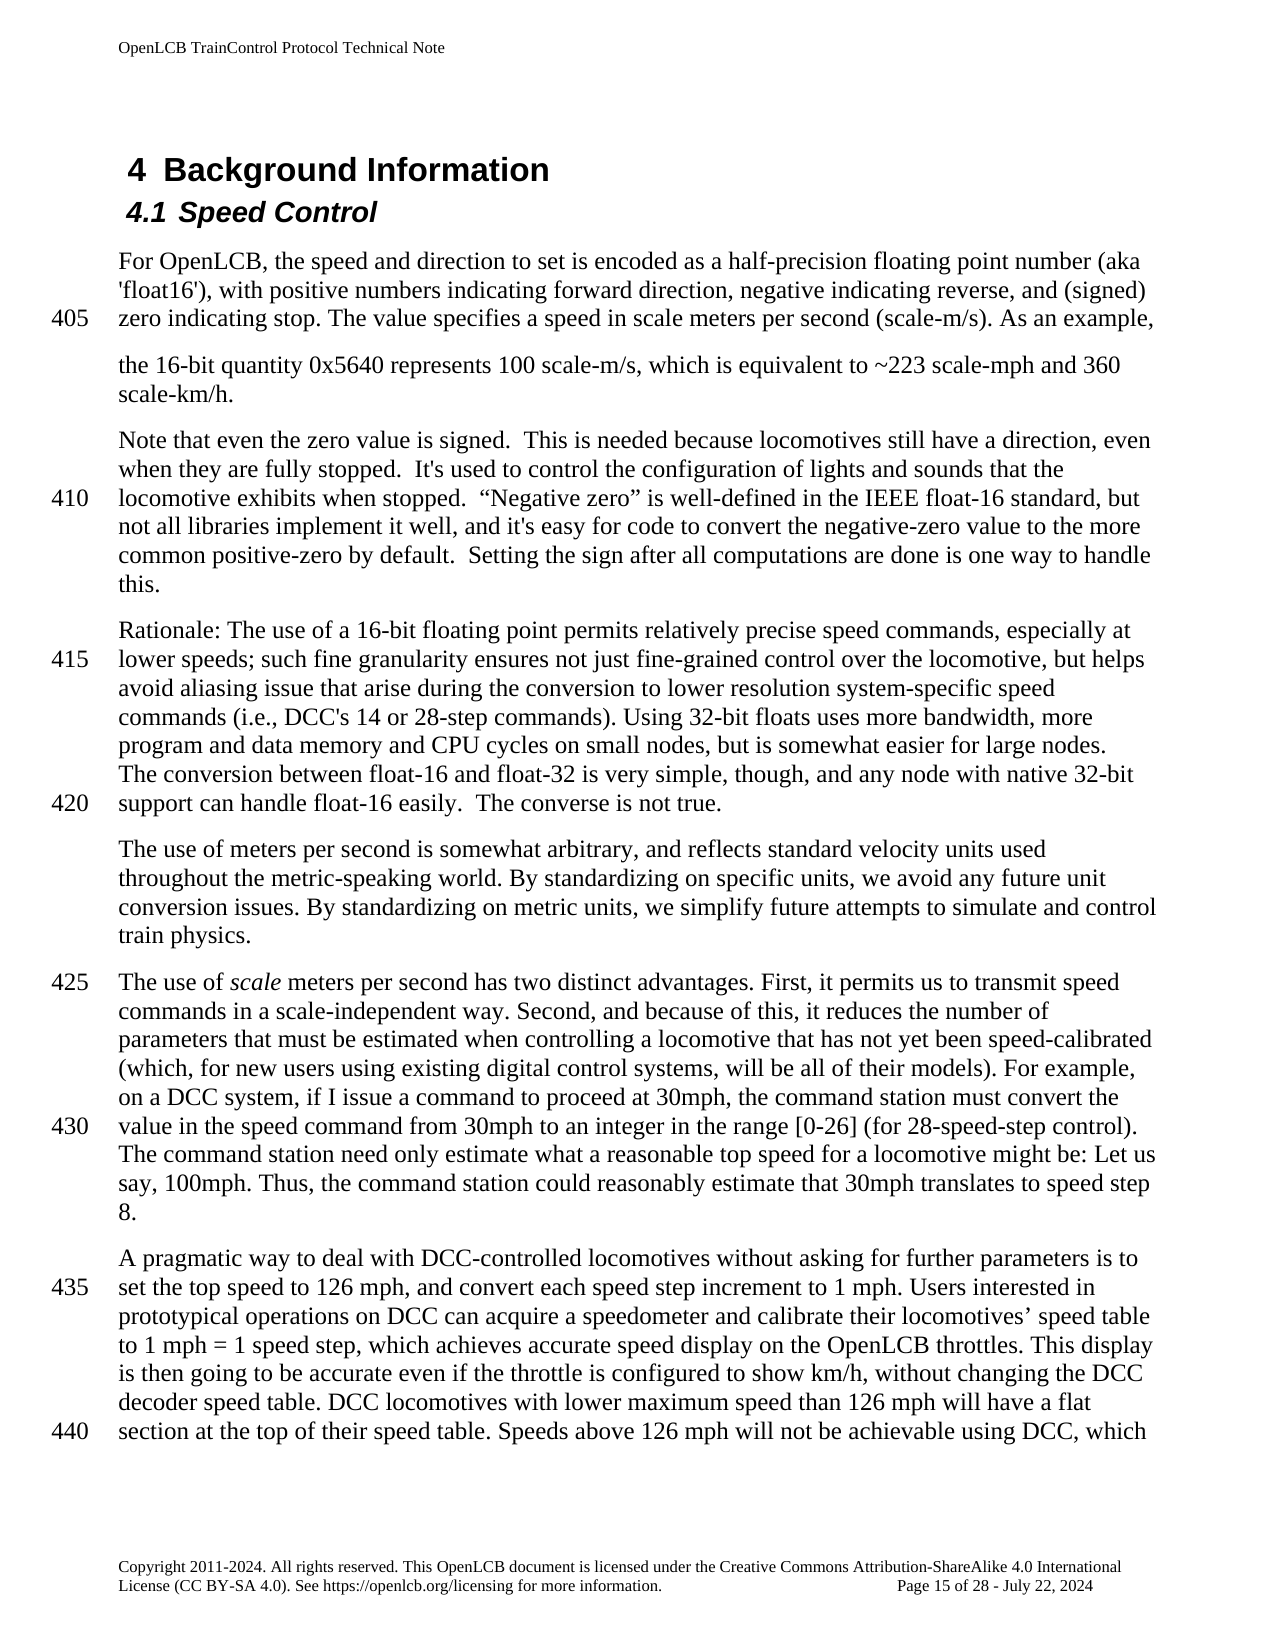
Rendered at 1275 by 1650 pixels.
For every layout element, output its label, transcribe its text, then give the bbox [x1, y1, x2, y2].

text A pragmatic way to deal with DCC-controlled locomotives without asking for further parameters is to set the top speed to 126 mph, and convert each speed step increment to 1 mph. Users interested in prototypical operations on DCC can acquire a speedometer and calibrate their locomotives’ speed table to 1 mph = 1 speed step, which achieves accurate speed display on the OpenLCB throttles. This display is then going to be accurate even if the throttle is configured to show km/h, without changing the DCC decoder speed table. DCC locomotives with lower maximum speed than 126 mph will have a flat section at the top of their speed table. Speeds above 126 mph will not be achievable using DCC, which [118, 1243, 1157, 1445]
subtitle Speed Control [118, 195, 1157, 228]
subtitle Background Information [118, 150, 1157, 188]
text For OpenLCB, the speed and direction to set is encoded as a half-precision floating point number (aka 'float16'), with positive numbers indicating forward direction, negative indicating reverse, and (signed) zero indicating stop. The value specifies a speed in scale meters per second (scale-m/s). As an example, [118, 246, 1157, 332]
text The use of scale meters per second has two distinct advantages. First, it permits us to transmit speed commands in a scale-independent way. Second, and because of this, it reduces the number of parameters that must be estimated when controlling a locomotive that has not yet been speed-calibrated (which, for new users using existing digital control systems, will be all of their models). For example, on a DCC system, if I issue a command to proceed at 30mph, the command station must convert the value in the speed command from 30mph to an integer in the range [0-26] (for 28-speed-step control). The command station need only estimate what a reasonable top speed for a locomotive might be: Let us say, 100mph. Thus, the command station could reasonably estimate that 30mph translates to speed step 8. [118, 967, 1157, 1226]
text the 16-bit quantity 0x5640 represents 100 scale-m/s, which is equivalent to ~223 scale-mph and 360 scale-km/h. [118, 350, 1157, 407]
text The use of meters per second is somewhat arbitrary, and reflects standard velocity units used throughout the metric-speaking world. By standardizing on specific units, we avoid any future unit conversion issues. By standardizing on metric units, we simplify future attempts to simulate and control train physics. [118, 834, 1157, 949]
text Rationale: The use of a 16-bit floating point permits relatively precise speed commands, especially at lower speeds; such fine granularity ensures not just fine-grained control over the locomotive, but helps avoid aliasing issue that arise during the conversion to lower resolution system-specific speed commands (i.e., DCC's 14 or 28-step commands). Using 32-bit floats uses more bandwidth, more program and data memory and CPU cycles on small nodes, but is somewhat easier for large nodes. The conversion between float-16 and float-32 is very simple, though, and any node with native 32-bit support can handle float-16 easily. The converse is not true. [118, 615, 1157, 817]
text Note that even the zero value is signed. This is needed because locomotives still have a direction, even when they are fully stopped. It's used to control the configuration of lights and sounds that the locomotive exhibits when stopped. “Negative zero” is well-defined in the IEEE float-16 standard, but not all libraries implement it well, and it's easy for code to convert the negative-zero value to the more common positive-zero by default. Setting the sign after all computations are done is one way to handle this. [118, 425, 1157, 598]
